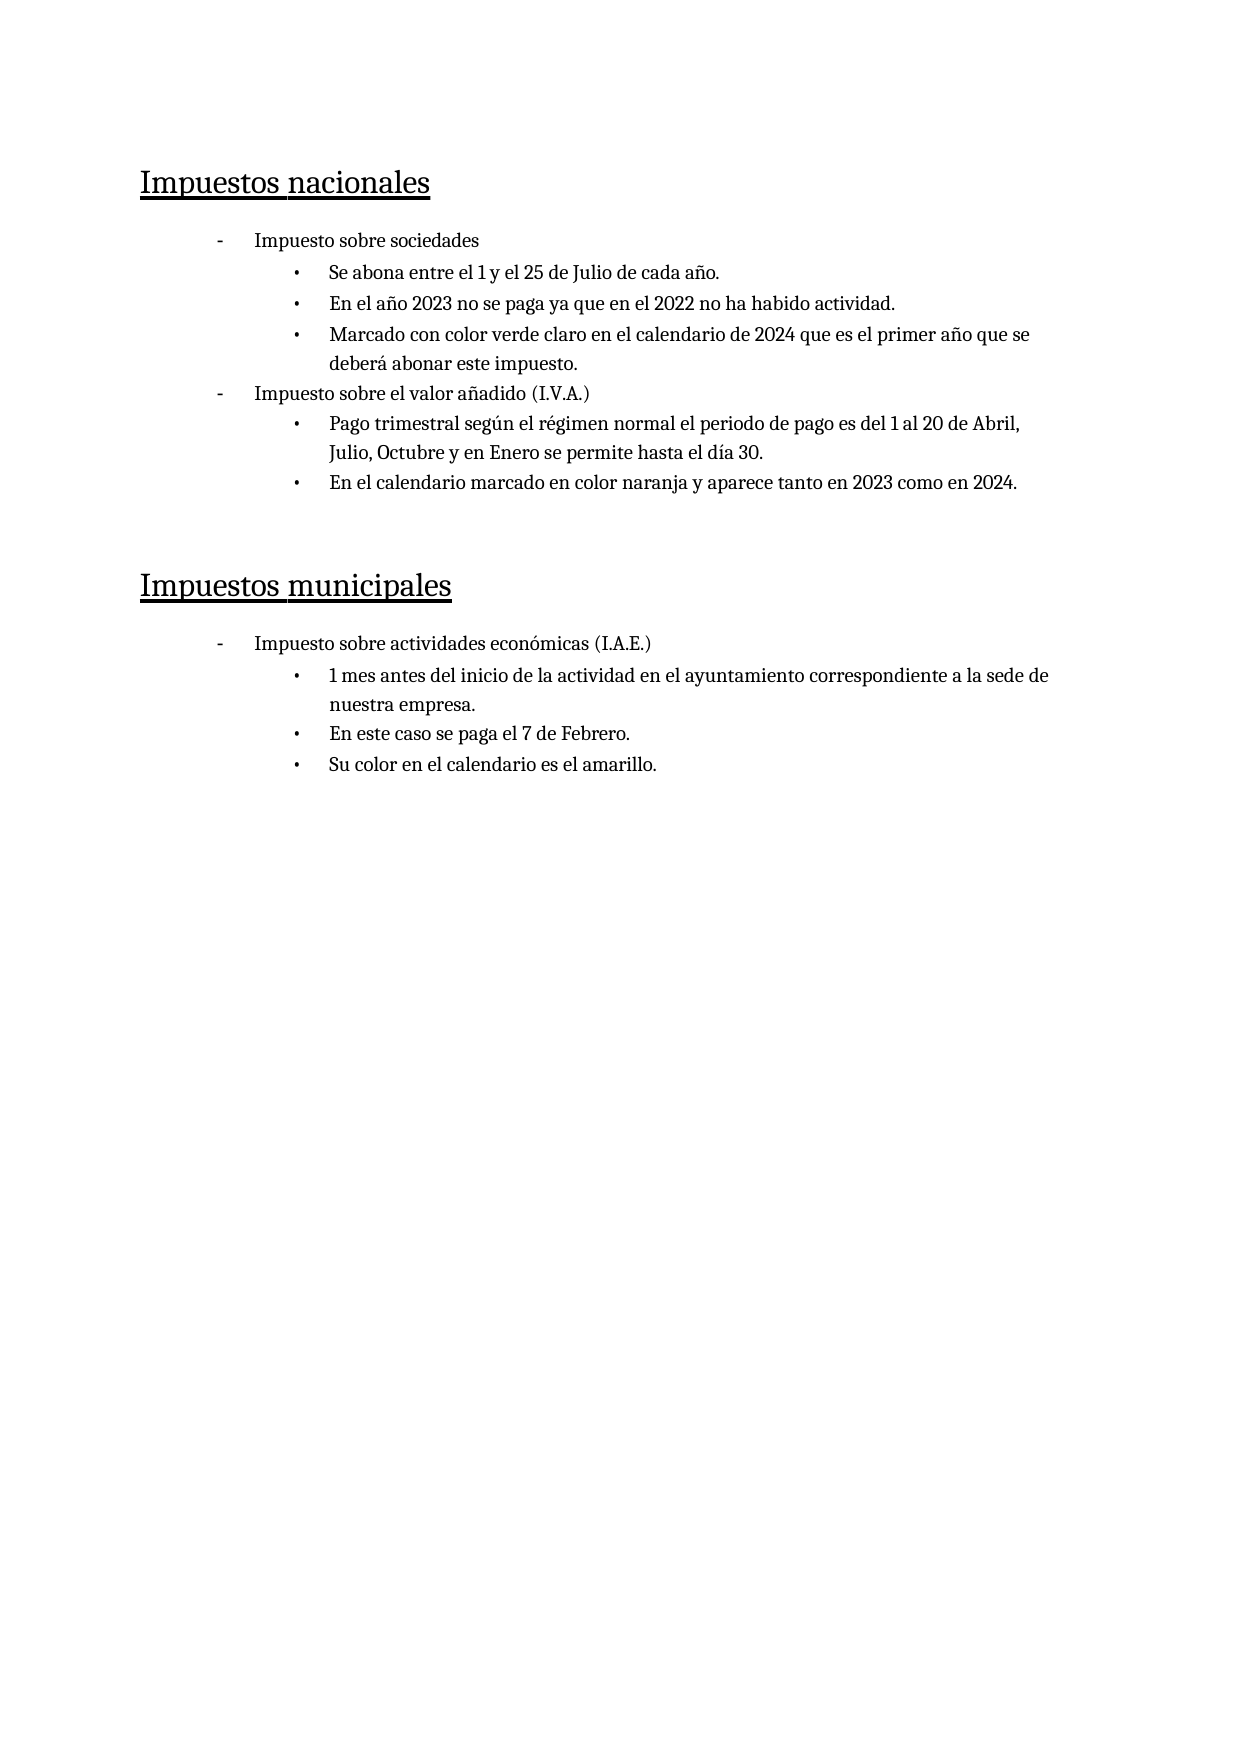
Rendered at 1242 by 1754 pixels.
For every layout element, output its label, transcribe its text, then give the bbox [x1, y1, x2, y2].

list 1 mes antes del inicio de la actividad en el ayuntamiento correspondiente a la sede de nuestra empresa. [292, 662, 1055, 716]
list En este caso se paga el 7 de Febrero. [292, 721, 1129, 746]
list Impuesto sobre el valor añadido (I.V.A.) [217, 380, 1129, 405]
list Marcado con color verde claro en el calendario de 2024 que es el primer año que se deberá abonar este impuesto. [292, 321, 1037, 376]
list Pago trimestral según el régimen normal el periodo de pago es del 1 al 20 de Abril, Julio, Octubre y en Enero se permite hasta el día 30. [292, 410, 1026, 464]
subtitle Impuestos municipales [139, 566, 1129, 604]
list Se abona entre el 1 y el 25 de Julio de cada año. [292, 259, 1129, 285]
list Impuesto sobre actividades económicas (I.A.E.) [217, 628, 1129, 657]
list En el año 2023 no se paga ya que en el 2022 no ha habido actividad. [292, 290, 1129, 316]
list Impuesto sobre sociedades [217, 226, 1129, 254]
list En el calendario marcado en color naranja y aparece tanto en 2023 como en 2024. [292, 469, 1129, 494]
subtitle Impuestos nacionales [139, 163, 1129, 202]
list Su color en el calendario es el amarillo. [292, 751, 1129, 777]
